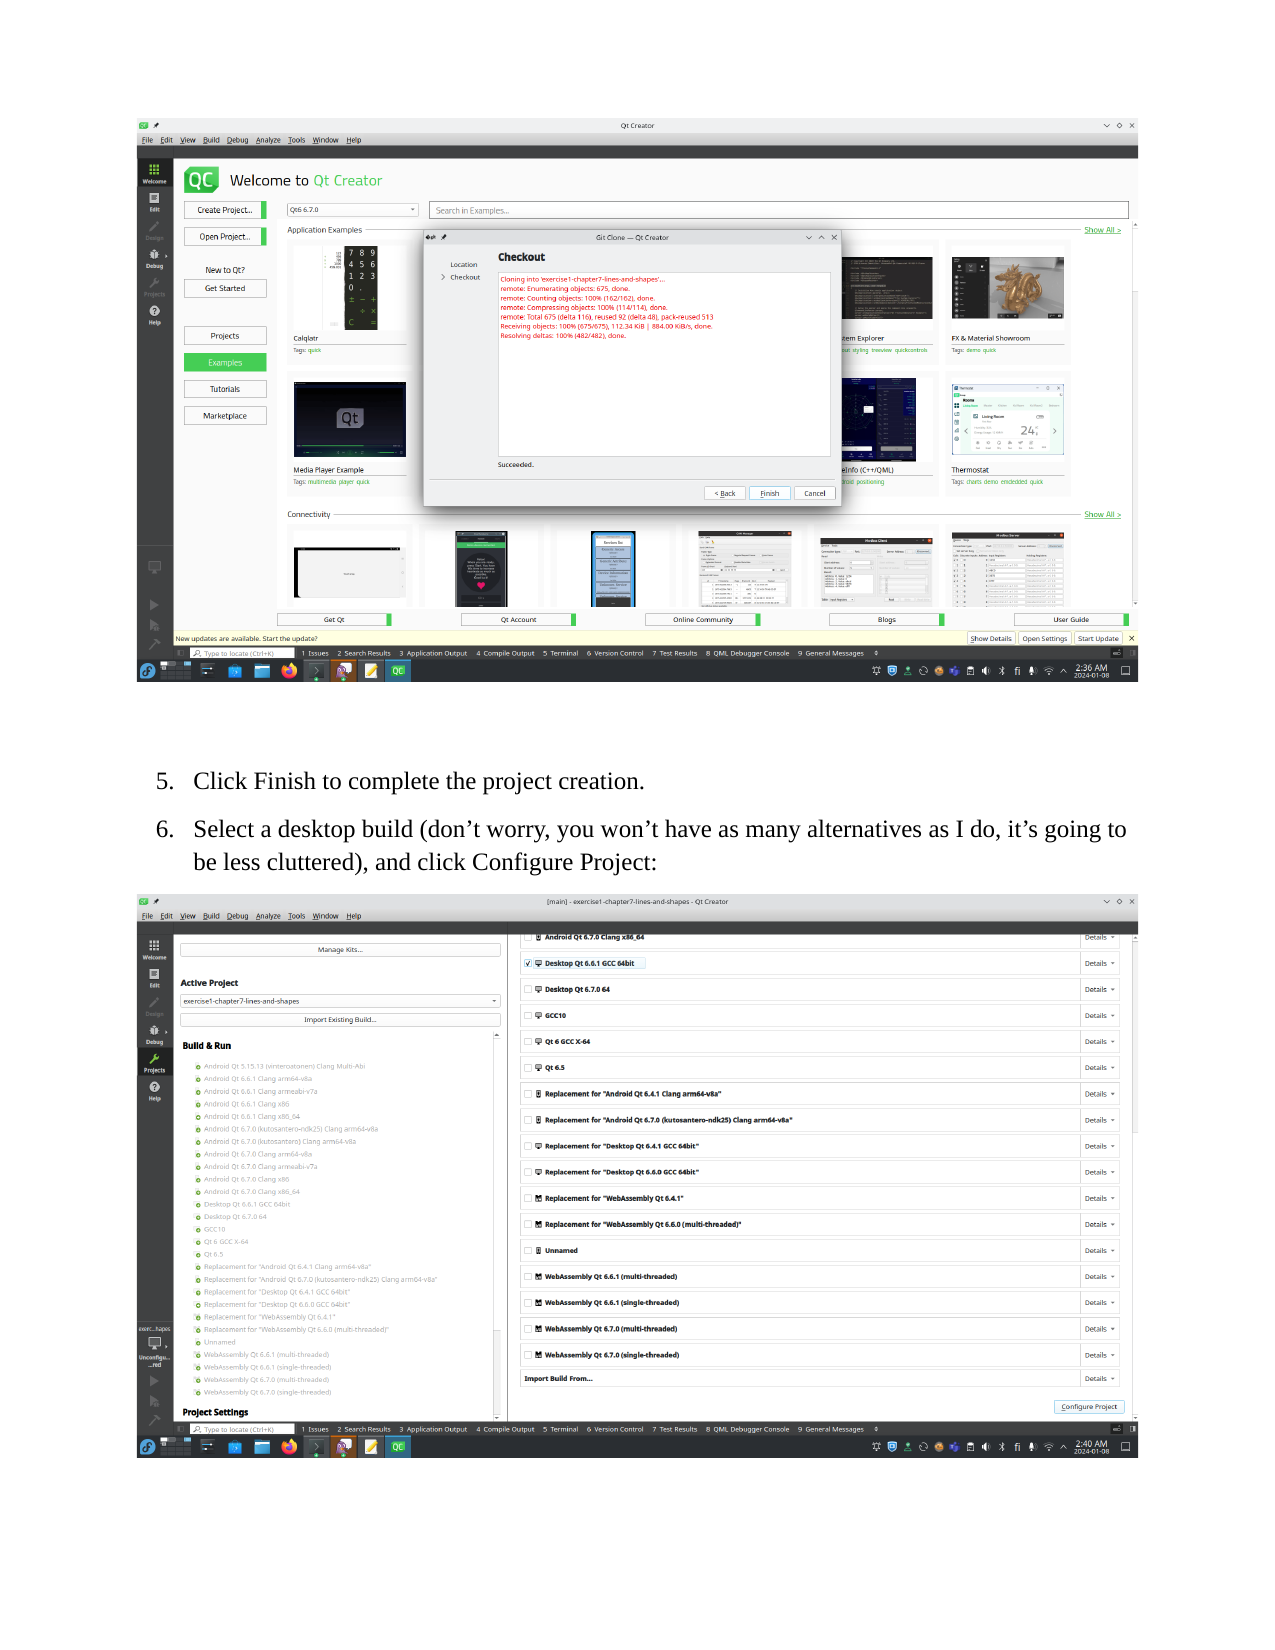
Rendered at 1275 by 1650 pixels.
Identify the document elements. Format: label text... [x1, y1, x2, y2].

list Select a desktop build (don’t worry, you won’t have as many alternatives as I do, it’s going to be less cluttered), and click Configure Project: [156, 814, 1157, 876]
list Click Finish to complete the project creation. [156, 766, 1157, 795]
picture [136, 894, 1139, 1458]
picture [136, 118, 1139, 682]
